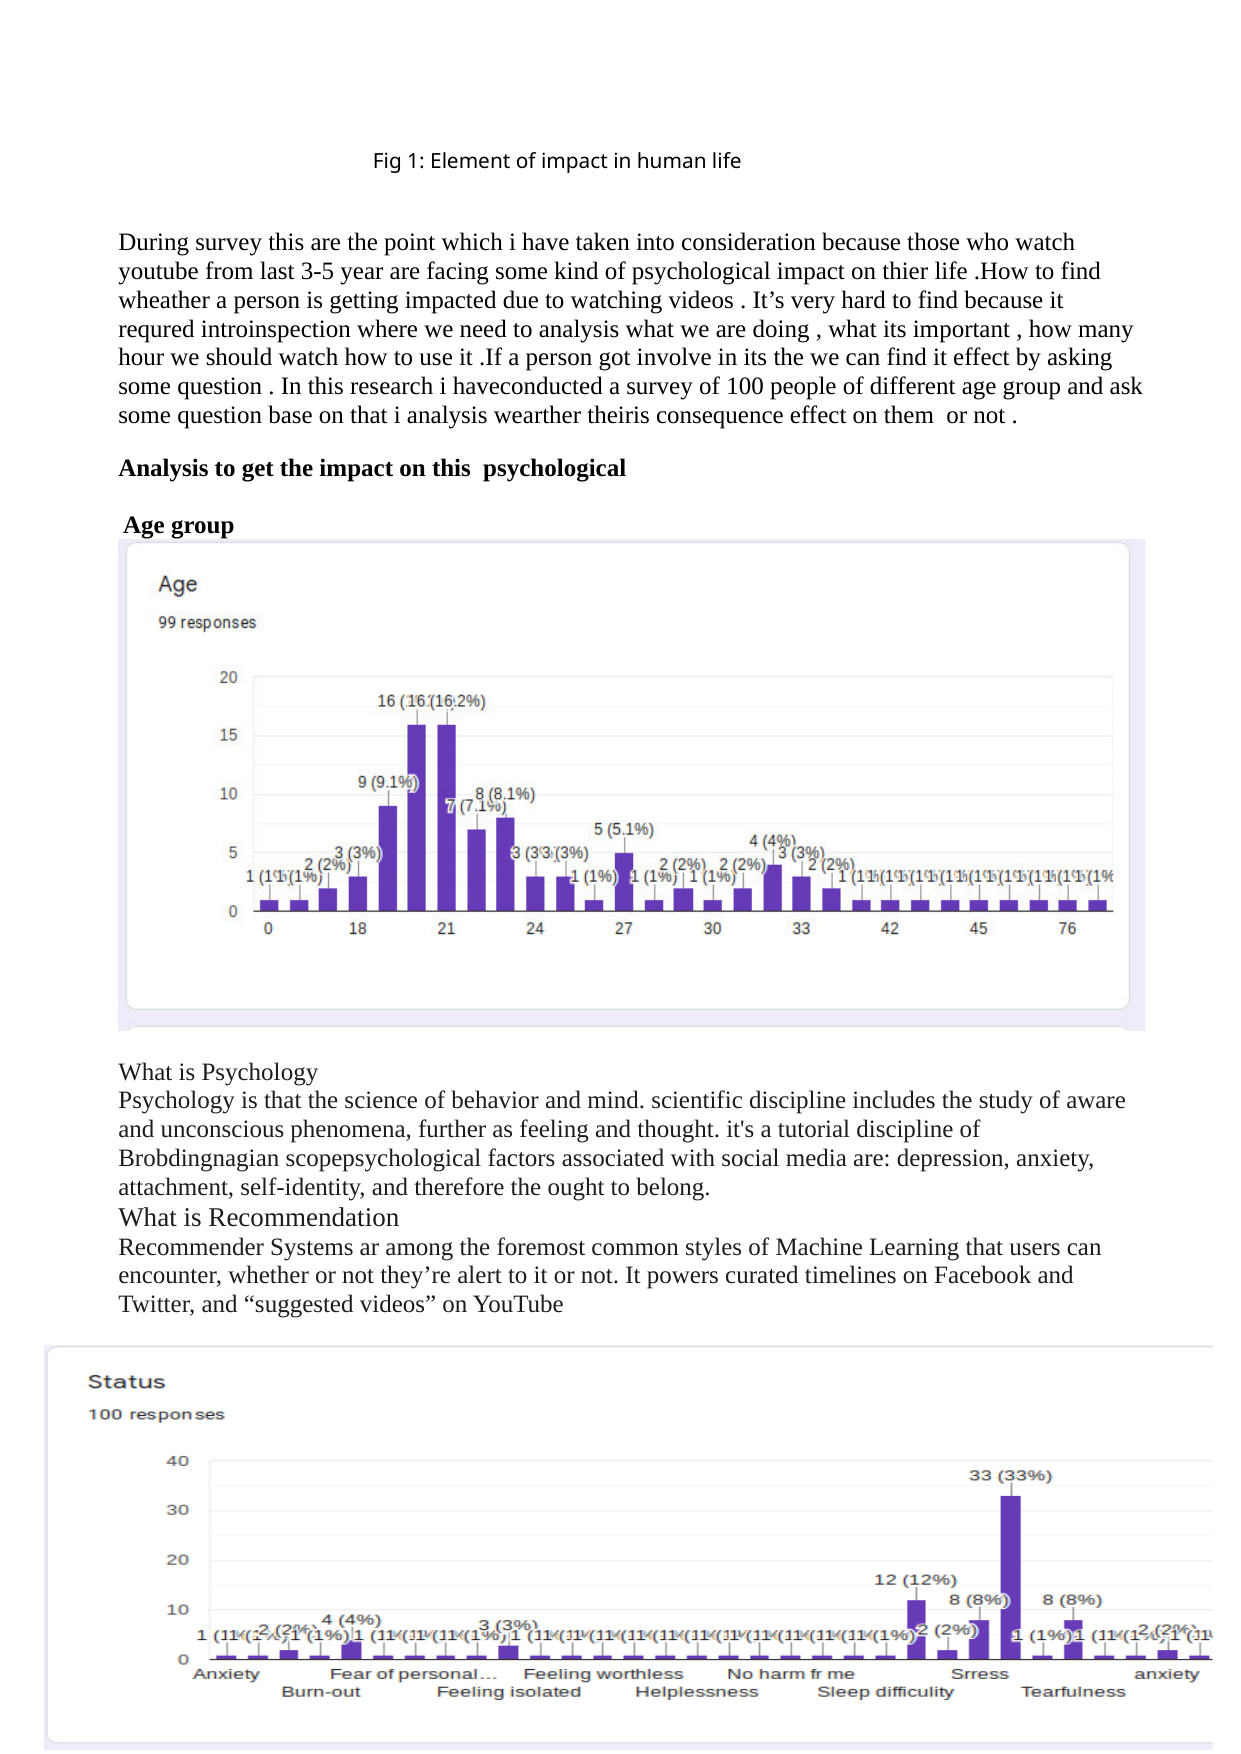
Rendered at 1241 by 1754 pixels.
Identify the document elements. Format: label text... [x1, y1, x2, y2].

text What is Psychology Psychology is that the science of behavior and mind. scientific discipline includes the study of aware and unconscious phenomena, further as feeling and thought. it's a tutorial discipline of Brobdingnagian scopepsychological factors associated with social media are: depression, anxiety, attachment, self-identity, and therefore the ought to belong. What is Recommendation Recommender Systems ar among the foremost common styles of Machine Learning that users can encounter, whether or not they’re alert to it or not. It powers curated timelines on Facebook and Twitter, and “suggested videos” on YouTube [118, 1057, 1146, 1318]
text Fig 1: Element of impact in human life [118, 147, 1216, 175]
picture [43, 1345, 1213, 1750]
text During survey this are the point which i have taken into consideration because those who watch youtube from last 3-5 year are facing some kind of psychological impact on thier life .How to find wheather a person is getting impacted due to watching videos . It’s very hard to find because it requred introinspection where we need to analysis what we are doing , what its important , how many hour we should watch how to use it .If a person got involve in its the we can find it effect by asking some question . In this research i haveconducted a survey of 100 people of different age group and ask some question base on that i analysis wearther theiris consequence effect on them or not . [118, 227, 1146, 429]
text Analysis to get the impact on this psychological [118, 453, 1146, 482]
picture [118, 539, 1146, 1031]
text Age group [118, 510, 1146, 539]
